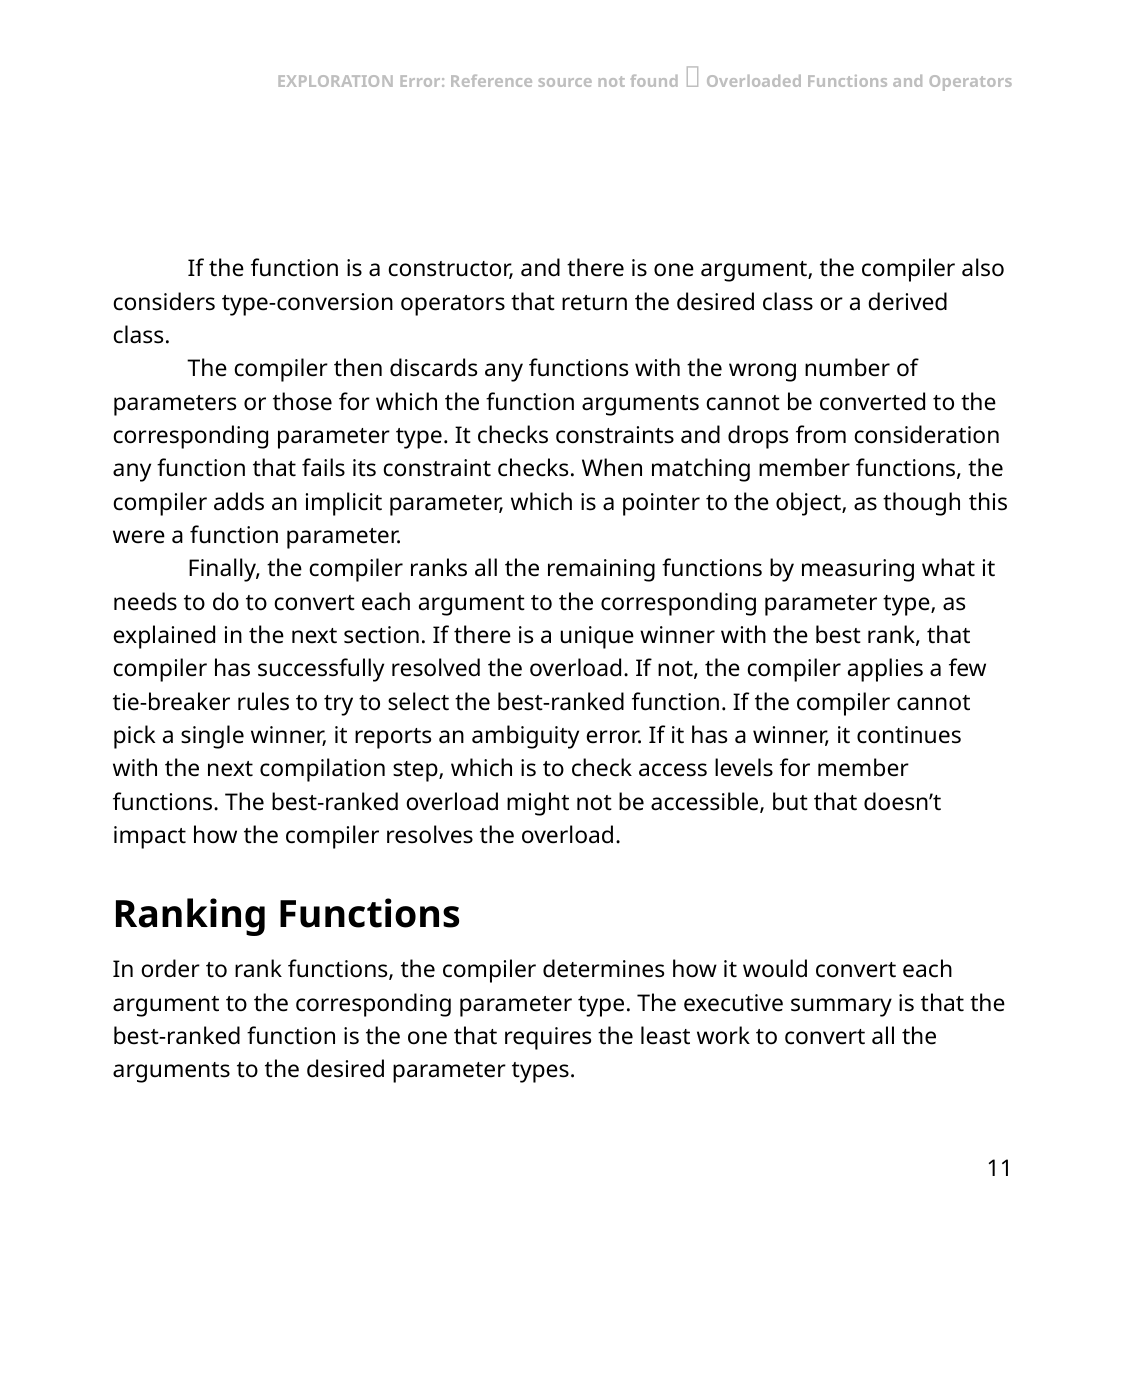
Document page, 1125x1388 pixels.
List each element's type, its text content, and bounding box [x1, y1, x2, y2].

text In order to rank functions, the compiler determines how it would convert each argument to the corresponding parameter type. The executive summary is that the best-ranked function is the one that requires the least work to convert all the arguments to the desired parameter types. [112, 951, 1012, 1085]
text The compiler then discards any functions with the wrong number of parameters or those for which the function arguments cannot be converted to the corresponding parameter type. It checks constraints and drops from consideration any function that fails its constraint checks. When matching member functions, the compiler adds an implicit parameter, which is a pointer to the object, as though this were a function parameter. [112, 350, 1012, 550]
text If the function is a constructor, and there is one argument, the compiler also considers type-conversion operators that return the desired class or a derived class. [112, 250, 1012, 350]
subtitle Ranking Functions [112, 888, 1012, 939]
text Finally, the compiler ranks all the remaining functions by measuring what it needs to do to convert each argument to the corresponding parameter type, as explained in the next section. If there is a unique winner with the best rank, that compiler has successfully resolved the overload. If not, the compiler applies a few tie-breaker rules to try to select the best-ranked function. If the compiler cannot pick a single winner, it reports an ambiguity error. If it has a winner, it continues with the next compilation step, which is to check access levels for member functions. The best-ranked overload might not be accessible, but that doesn’t impact how the compiler resolves the overload. [112, 550, 1012, 850]
